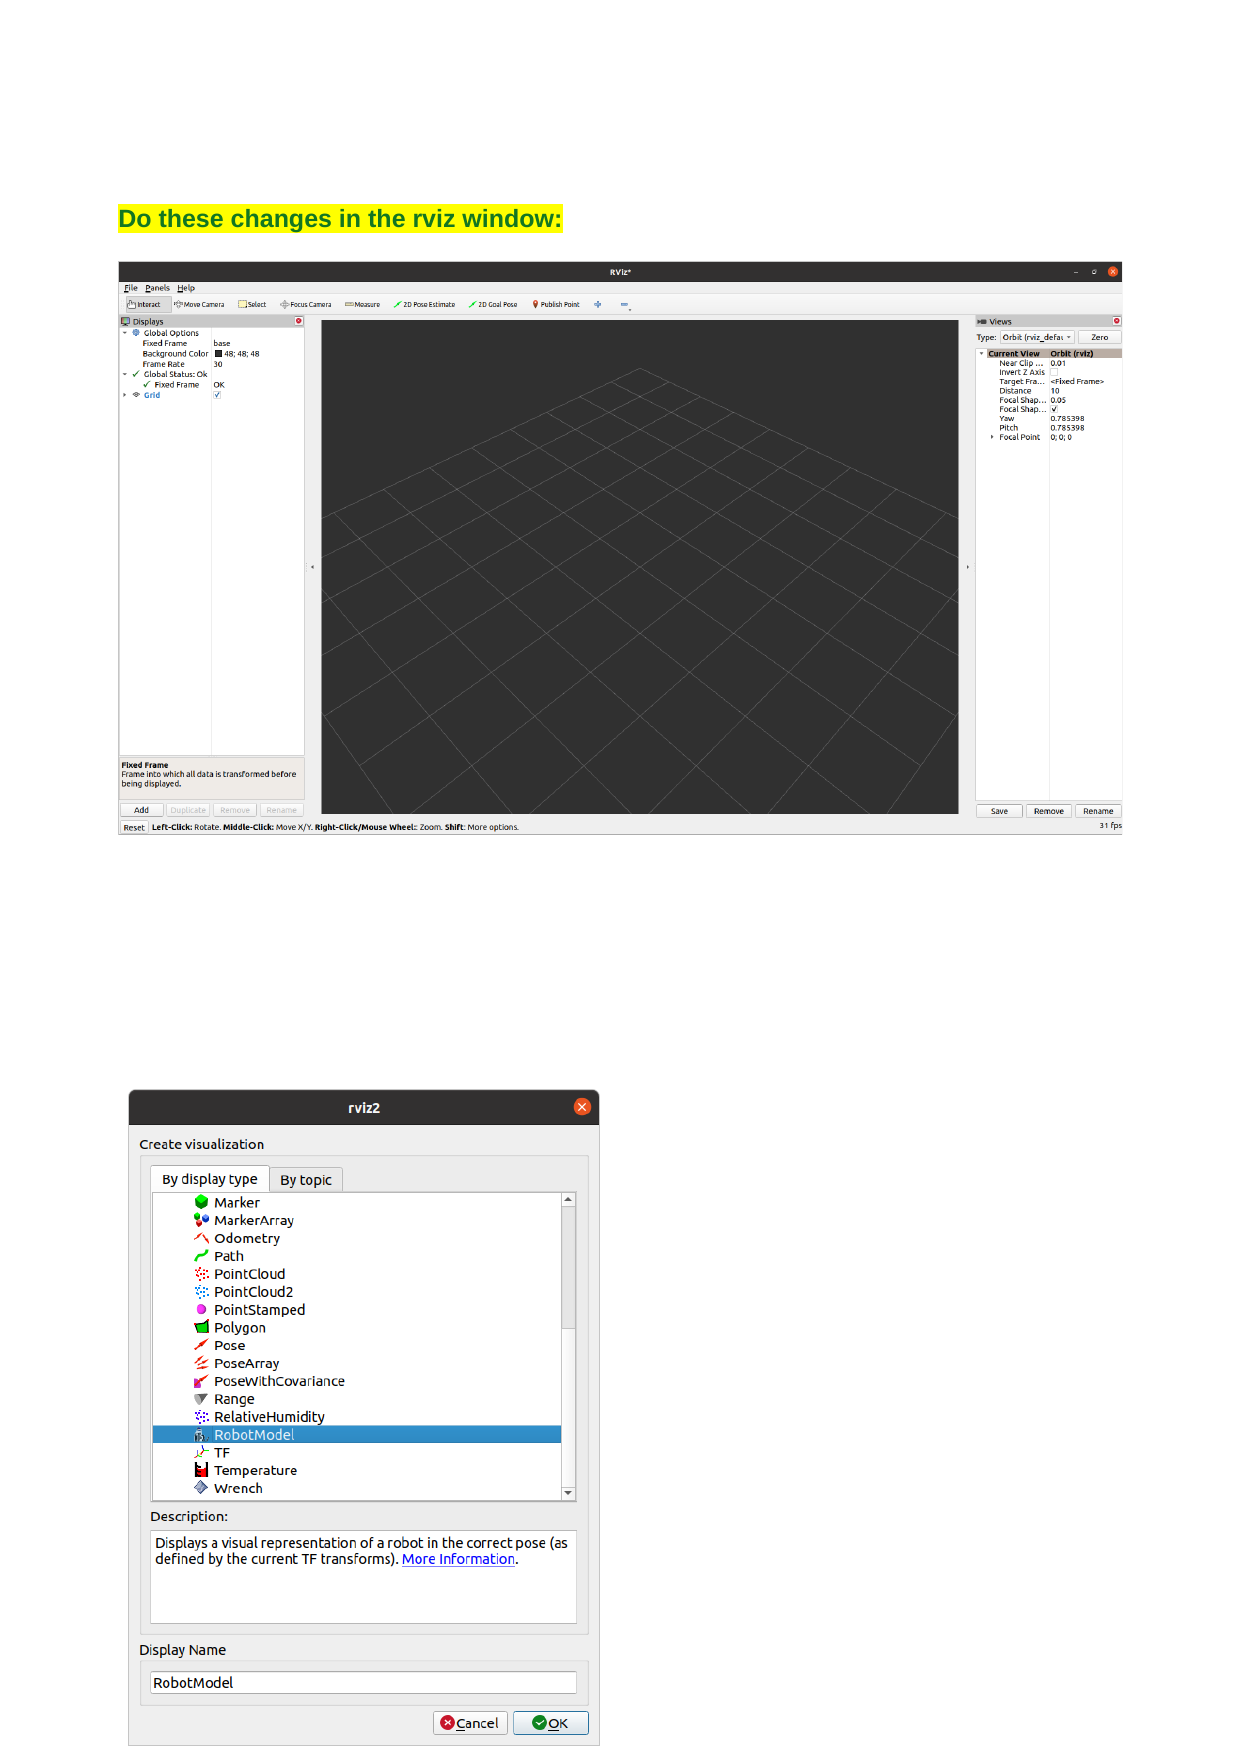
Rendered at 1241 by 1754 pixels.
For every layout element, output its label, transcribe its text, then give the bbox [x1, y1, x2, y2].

picture [119, 1082, 608, 1754]
text Do these changes in the rviz window: [118, 204, 1122, 233]
picture [118, 261, 1123, 835]
